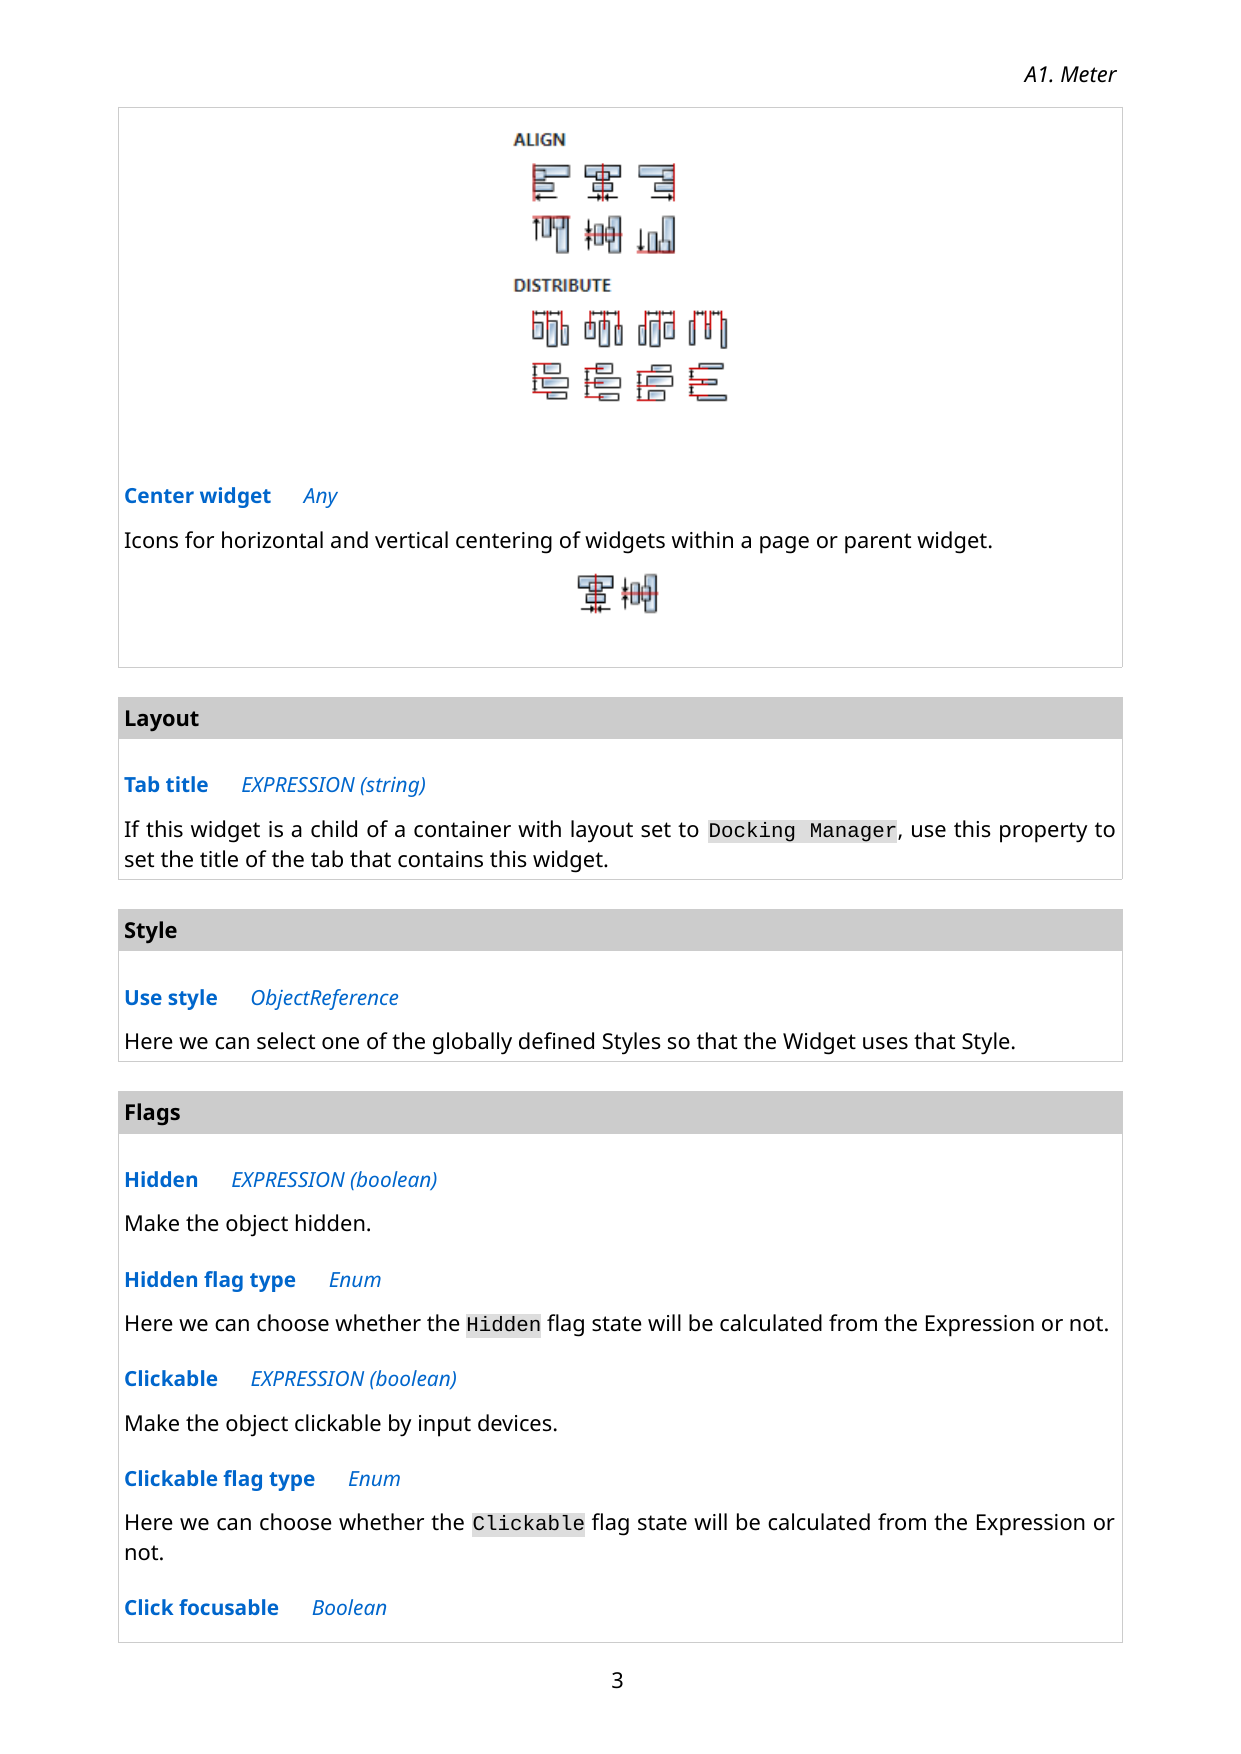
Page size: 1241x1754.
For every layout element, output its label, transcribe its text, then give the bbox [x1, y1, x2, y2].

table_cell [119, 108, 1122, 413]
picture [572, 566, 668, 620]
table_cell Hidden EXPRESSION (boolean) Make the object hidden. Hidden flag type Enum Here we can choose whether the Hidden flag state will be calculated from the Expression or not. Clickable EXPRESSION (boolean) Make the object clickable by input devices. Clickable flag type Enum Here we can choose whether the Clickable flag state will be calculated from the Expression or not. Click focusable Boolean [119, 1134, 1122, 1642]
picture [490, 124, 750, 414]
table_cell Use style ObjectReference Here we can select one of the globally defined Styles so that the Widget uses that Style. [119, 951, 1122, 1061]
table_header Layout [119, 698, 1122, 738]
table_header Style [119, 910, 1122, 950]
table_cell Center widget Any Icons for horizontal and vertical centering of widgets within a page or parent widget. [119, 414, 1122, 619]
table_cell [119, 620, 1122, 667]
table_header Flags [119, 1092, 1122, 1133]
table_cell Tab title EXPRESSION (string) If this widget is a child of a container with layout set to Docking Manager, use this property to set the title of the tab that contains this widget. [119, 739, 1122, 879]
